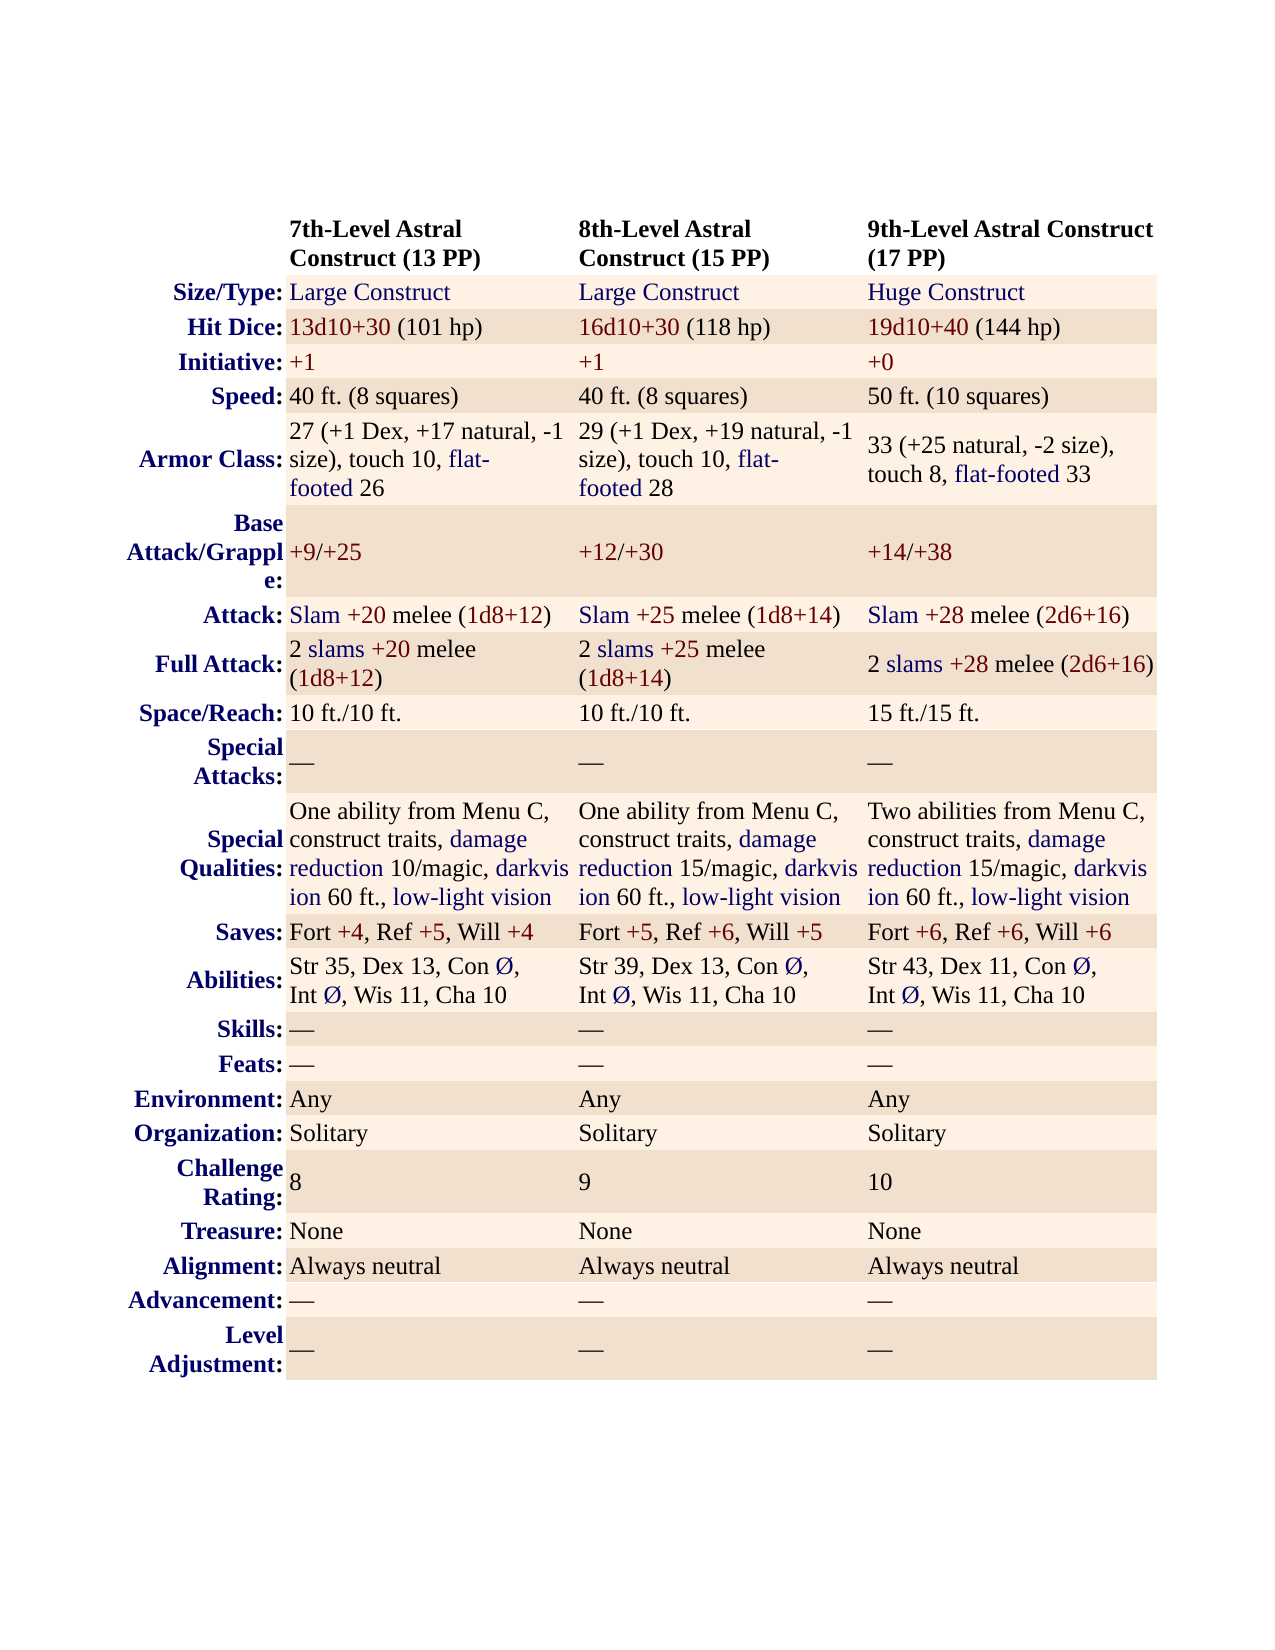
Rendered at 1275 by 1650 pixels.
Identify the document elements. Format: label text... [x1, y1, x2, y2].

table_cell 33 (+25 natural, -2 size), touch 8, flat-footed 33 [864, 413, 1157, 505]
table_cell — [864, 1046, 1157, 1081]
table_cell +0 [864, 344, 1157, 378]
table_cell Fort +4, Ref +5, Will +4 [286, 914, 575, 948]
table_cell — [864, 730, 1157, 793]
table_header 7th-Level Astral Construct (13 PP) [286, 211, 575, 274]
table_cell Always neutral [575, 1248, 864, 1282]
table_cell Always neutral [864, 1248, 1157, 1282]
table_cell 19d10+40 (144 hp) [864, 309, 1157, 344]
table_cell Hit Dice: [118, 309, 286, 344]
table_cell Full Attack: [118, 632, 286, 695]
table_cell Initiative: [118, 344, 286, 378]
table_cell — [286, 1012, 575, 1046]
table_cell Treasure: [118, 1213, 286, 1248]
table_cell Any [286, 1081, 575, 1115]
table_header 9th-Level Astral Construct (17 PP) [864, 211, 1157, 274]
table_header [118, 211, 286, 274]
table_cell — [286, 730, 575, 793]
table_cell — [575, 1012, 864, 1046]
table_cell None [864, 1213, 1157, 1248]
table_cell Skills: [118, 1012, 286, 1046]
table_cell — [575, 1317, 864, 1380]
table_cell 40 ft. (8 squares) [575, 378, 864, 413]
table_header 8th-Level Astral Construct (15 PP) [575, 211, 864, 274]
table_cell One ability from Menu C, construct traits, damage reduction 15/magic, darkvision 60 ft., low-light vision [575, 793, 864, 914]
table_cell None [286, 1213, 575, 1248]
table_cell 10 ft./10 ft. [286, 695, 575, 729]
table_cell Str 39, Dex 13, Con Ø, Int Ø, Wis 11, Cha 10 [575, 948, 864, 1012]
table_cell 9 [575, 1150, 864, 1213]
table_cell 13d10+30 (101 hp) [286, 309, 575, 344]
table_cell 2 slams +25 melee (1d8+14) [575, 632, 864, 695]
table_cell Organization: [118, 1115, 286, 1150]
table_cell None [575, 1213, 864, 1248]
table_cell 8 [286, 1150, 575, 1213]
table_cell Str 35, Dex 13, Con Ø, Int Ø, Wis 11, Cha 10 [286, 948, 575, 1012]
table_cell 16d10+30 (118 hp) [575, 309, 864, 344]
table_cell — [286, 1283, 575, 1317]
table_cell — [864, 1283, 1157, 1317]
table_cell Str 43, Dex 11, Con Ø, Int Ø, Wis 11, Cha 10 [864, 948, 1157, 1012]
table_cell Two abilities from Menu C, construct traits, damage reduction 15/magic, darkvision 60 ft., low-light vision [864, 793, 1157, 914]
table_cell Large Construct [286, 275, 575, 309]
table_cell +1 [575, 344, 864, 378]
table_cell Slam +25 melee (1d8+14) [575, 597, 864, 632]
table_cell Level Adjustment: [118, 1317, 286, 1380]
table_cell +14/+38 [864, 505, 1157, 597]
table_cell Fort +6, Ref +6, Will +6 [864, 914, 1157, 948]
table_cell Advancement: [118, 1283, 286, 1317]
table_cell Abilities: [118, 948, 286, 1012]
table_cell Solitary [286, 1115, 575, 1150]
table_cell Any [575, 1081, 864, 1115]
table_cell Special Qualities: [118, 793, 286, 914]
table_cell — [864, 1317, 1157, 1380]
table_cell 10 ft./10 ft. [575, 695, 864, 729]
table_cell 2 slams +20 melee (1d8+12) [286, 632, 575, 695]
table_cell 10 [864, 1150, 1157, 1213]
table_cell 15 ft./15 ft. [864, 695, 1157, 729]
table_cell Saves: [118, 914, 286, 948]
table_cell 27 (+1 Dex, +17 natural, -1 size), touch 10, flat-footed 26 [286, 413, 575, 505]
table_cell — [864, 1012, 1157, 1046]
table_cell 2 slams +28 melee (2d6+16) [864, 632, 1157, 695]
table_cell Challenge Rating: [118, 1150, 286, 1213]
table_cell Space/Reach: [118, 695, 286, 729]
table_cell Environment: [118, 1081, 286, 1115]
table_cell Base Attack/Grapple: [118, 505, 286, 597]
table_cell — [286, 1317, 575, 1380]
table_cell Solitary [864, 1115, 1157, 1150]
table_cell Attack: [118, 597, 286, 632]
table_cell +1 [286, 344, 575, 378]
table_cell Speed: [118, 378, 286, 413]
table_cell 29 (+1 Dex, +19 natural, -1 size), touch 10, flat-footed 28 [575, 413, 864, 505]
table_cell Always neutral [286, 1248, 575, 1282]
table_cell Size/Type: [118, 275, 286, 309]
table_cell — [575, 730, 864, 793]
table_cell Special Attacks: [118, 730, 286, 793]
table_cell One ability from Menu C, construct traits, damage reduction 10/magic, darkvision 60 ft., low-light vision [286, 793, 575, 914]
table_cell +12/+30 [575, 505, 864, 597]
table_cell Slam +28 melee (2d6+16) [864, 597, 1157, 632]
table_cell Alignment: [118, 1248, 286, 1282]
table_cell — [286, 1046, 575, 1081]
table_cell Fort +5, Ref +6, Will +5 [575, 914, 864, 948]
table_cell — [575, 1046, 864, 1081]
table_cell Solitary [575, 1115, 864, 1150]
table_cell Huge Construct [864, 275, 1157, 309]
table_cell Armor Class: [118, 413, 286, 505]
table_cell Slam +20 melee (1d8+12) [286, 597, 575, 632]
table_cell — [575, 1283, 864, 1317]
table_cell Feats: [118, 1046, 286, 1081]
table_cell Any [864, 1081, 1157, 1115]
table_cell 50 ft. (10 squares) [864, 378, 1157, 413]
table_cell Large Construct [575, 275, 864, 309]
table_cell 40 ft. (8 squares) [286, 378, 575, 413]
table_cell +9/+25 [286, 505, 575, 597]
